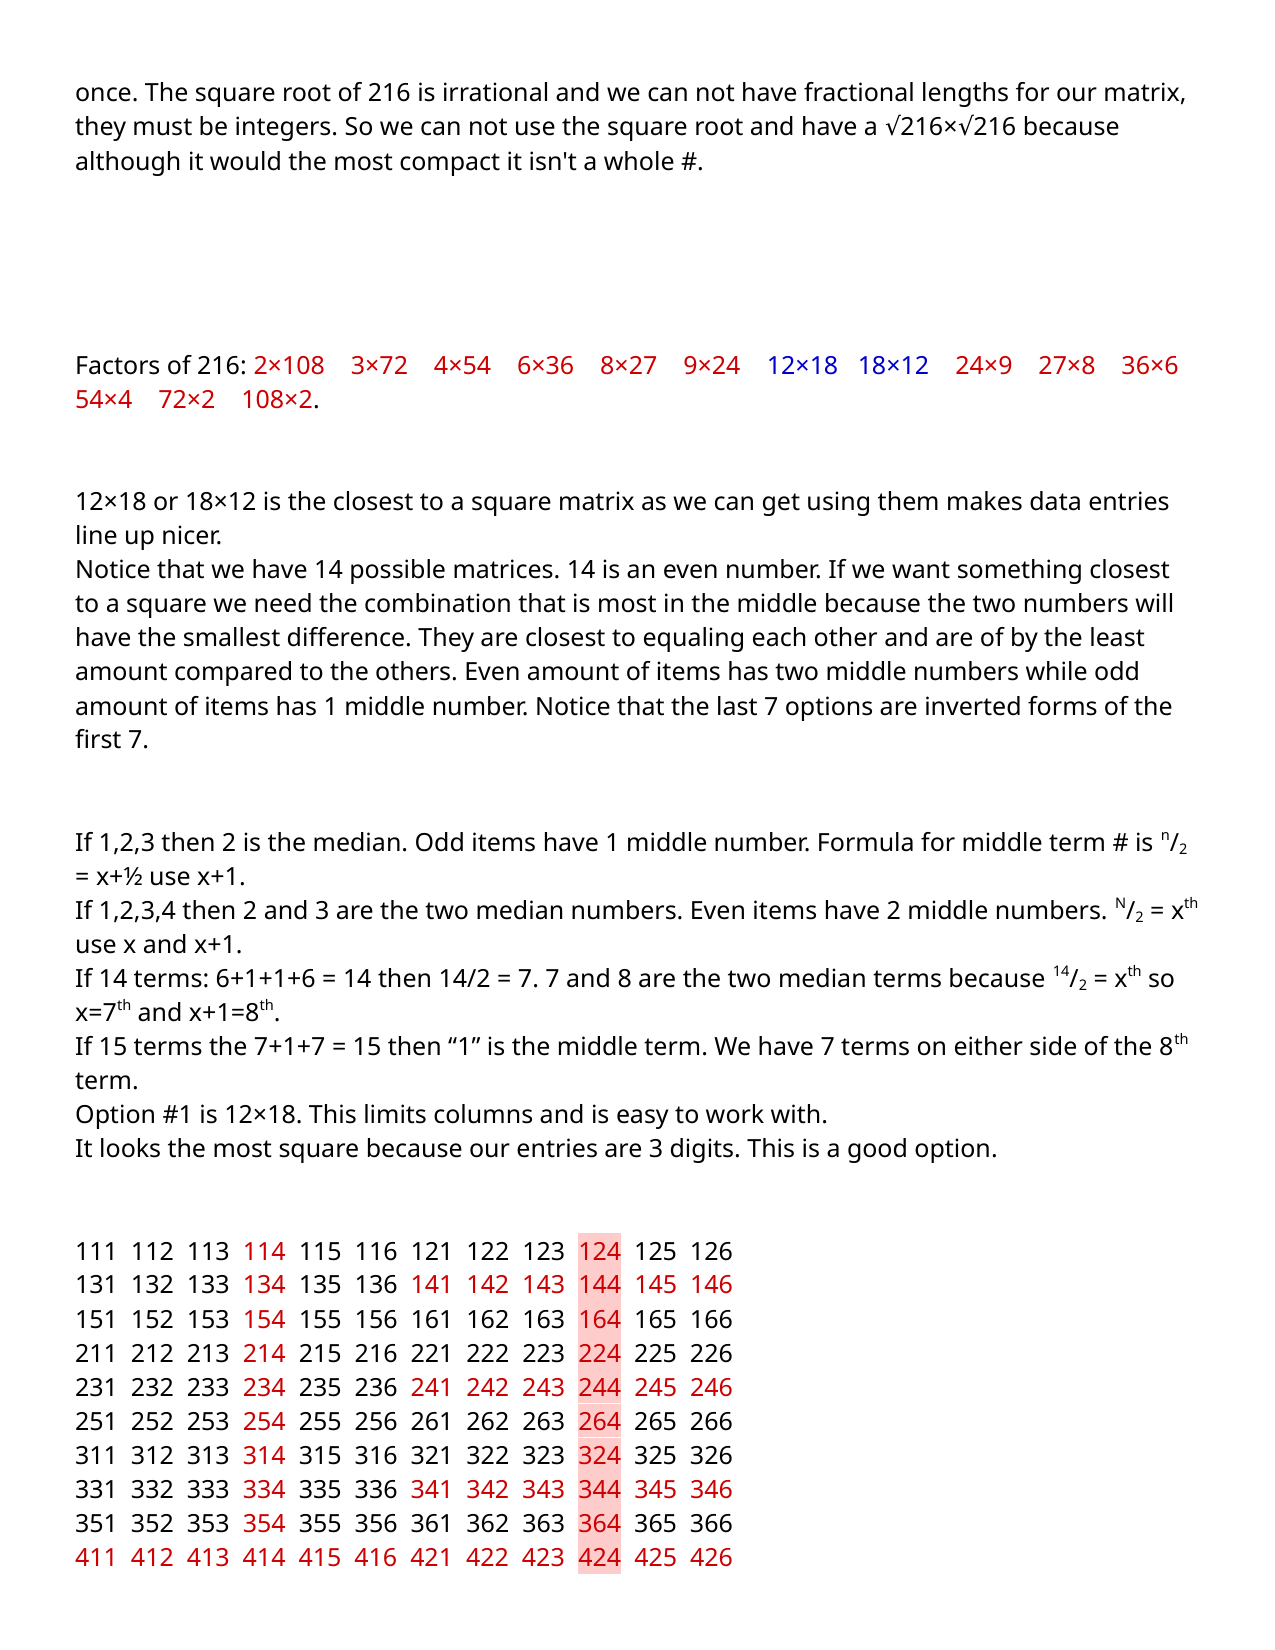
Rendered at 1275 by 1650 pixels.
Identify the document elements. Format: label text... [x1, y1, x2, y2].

text It looks the most square because our entries are 3 digits. This is a good option. [75, 1131, 1200, 1165]
text 131 132 133 134 135 136 141 142 143 144 145 146 [75, 1267, 1200, 1301]
text 331 332 333 334 335 336 341 342 343 344 345 346 [75, 1472, 1200, 1506]
text 351 352 353 354 355 356 361 362 363 364 365 366 [75, 1506, 1200, 1540]
text Factors of 216: 2×108 3×72 4×54 6×36 8×27 9×24 12×18 18×12 24×9 27×8 36×6 54×4 72×2 108×2. [75, 347, 1200, 416]
text 111 112 113 114 115 116 121 122 123 124 125 126 [75, 1233, 1200, 1267]
text If 15 terms the 7+1+7 = 15 then “1” is the middle term. We have 7 terms on either side of the 8th term. [75, 1029, 1200, 1097]
text Notice that we have 14 possible matrices. 14 is an even number. If we want something closest to a square we need the combination that is most in the middle because the two numbers will have the smallest difference. They are closest to equaling each other and are of by the least amount compared to the others. Even amount of items has two middle numbers while odd amount of items has 1 middle number. Notice that the last 7 options are inverted forms of the first 7. [75, 552, 1200, 756]
text 311 312 313 314 315 316 321 322 323 324 325 326 [75, 1437, 1200, 1472]
text 231 232 233 234 235 236 241 242 243 244 245 246 [75, 1369, 1200, 1403]
text Option #1 is 12×18. This limits columns and is easy to work with. [75, 1097, 1200, 1131]
text 12×18 or 18×12 is the closest to a square matrix as we can get using them makes data entries line up nicer. [75, 484, 1200, 552]
text 211 212 213 214 215 216 221 222 223 224 225 226 [75, 1335, 1200, 1369]
text 411 412 413 414 415 416 421 422 423 424 425 426 [75, 1540, 1200, 1574]
text 251 252 253 254 255 256 261 262 263 264 265 266 [75, 1403, 1200, 1437]
text If 1,2,3 then 2 is the median. Odd items have 1 middle number. Formula for middle term # is n/2 = x+½ use x+1. [75, 824, 1200, 892]
text If 14 terms: 6+1+1+6 = 14 then 14/2 = 7. 7 and 8 are the two median terms because 14/2 = xth so x=7th and x+1=8th. [75, 961, 1200, 1029]
text If 1,2,3,4 then 2 and 3 are the two median numbers. Even items have 2 middle numbers. N/2 = xth use x and x+1. [75, 892, 1200, 961]
text 151 152 153 154 155 156 161 162 163 164 165 166 [75, 1301, 1200, 1335]
text once. The square root of 216 is irrational and we can not have fractional lengths for our matrix, they must be integers. So we can not use the square root and have a √216×√216 because although it would the most compact it isn't a whole #. [75, 75, 1200, 177]
